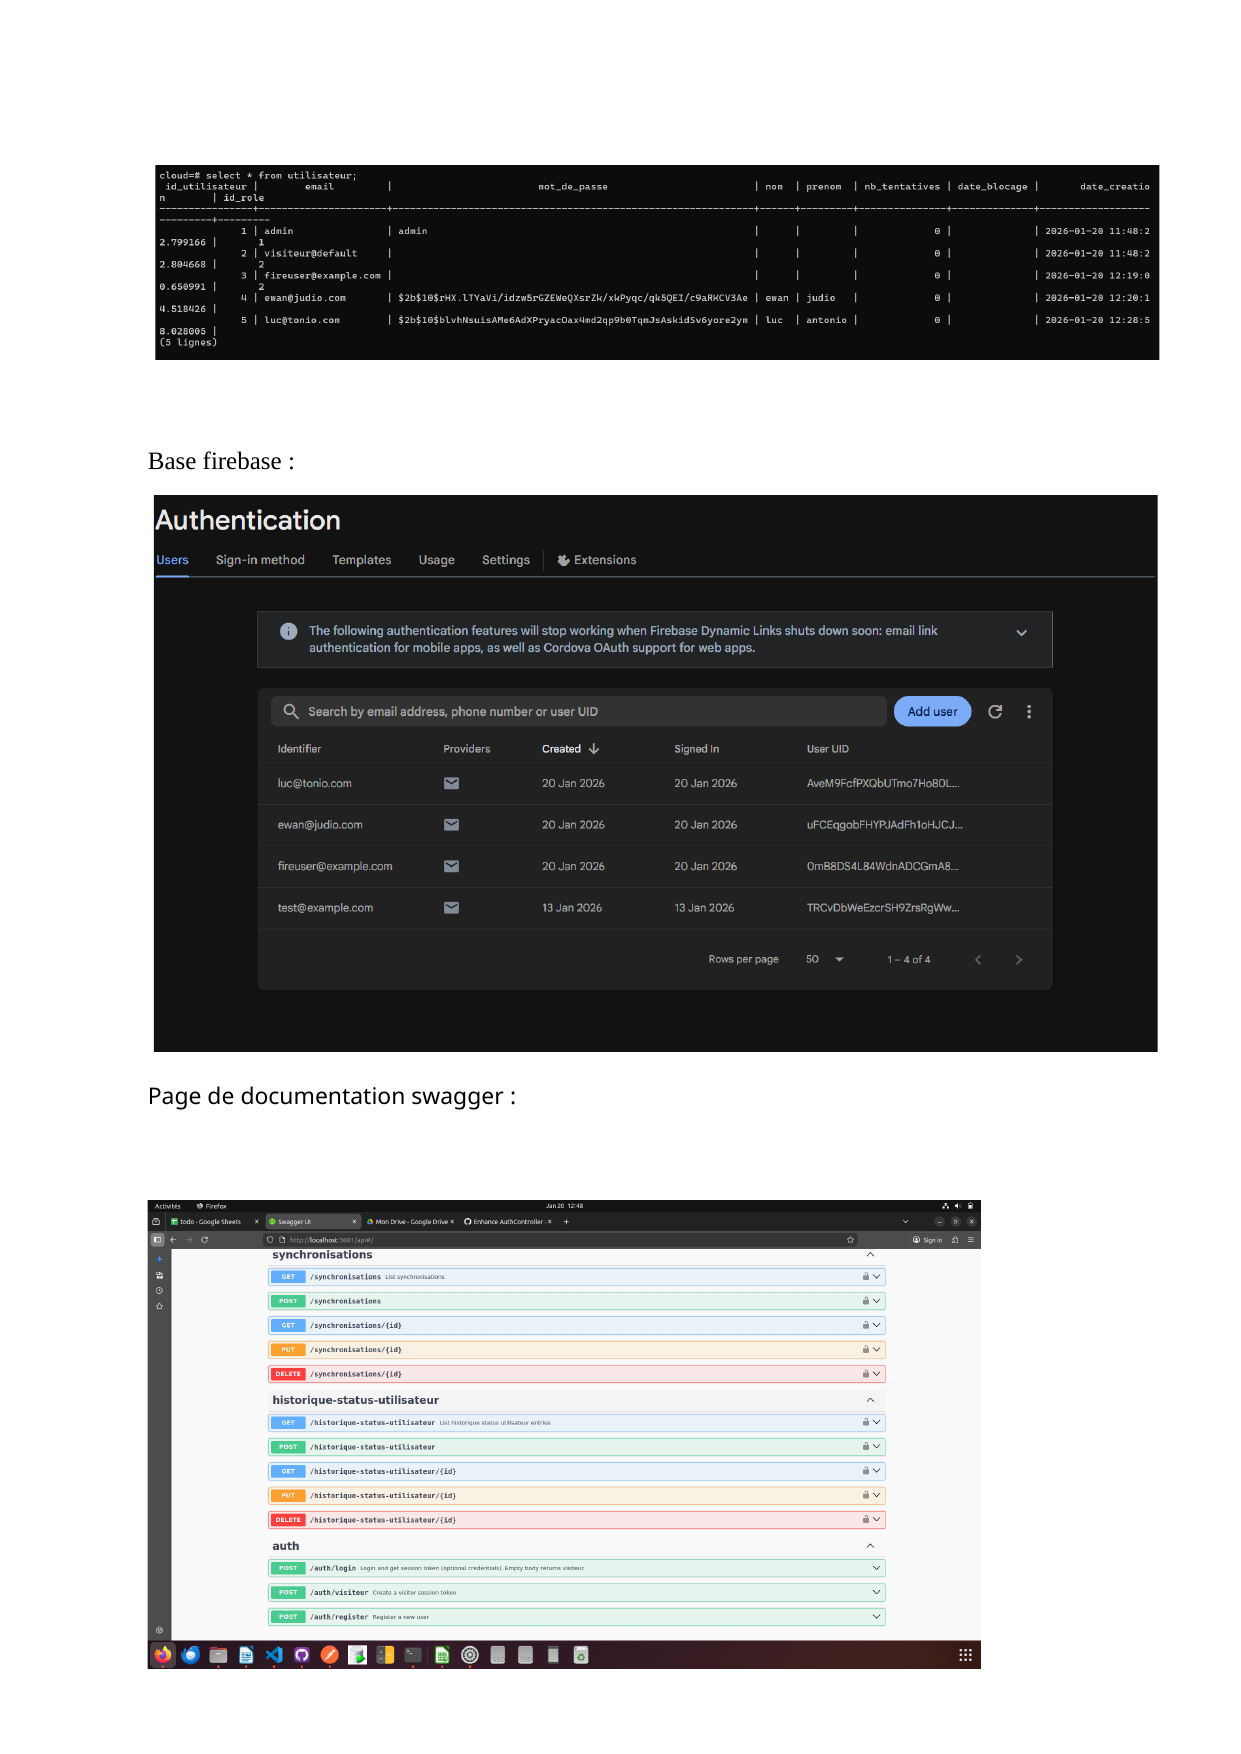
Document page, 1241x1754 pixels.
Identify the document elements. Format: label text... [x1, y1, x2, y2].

text Base firebase : [148, 446, 1093, 475]
picture [155, 165, 1160, 360]
text Page de documentation swagger : [148, 1080, 1093, 1112]
picture [153, 495, 1158, 1052]
picture [147, 1200, 981, 1669]
